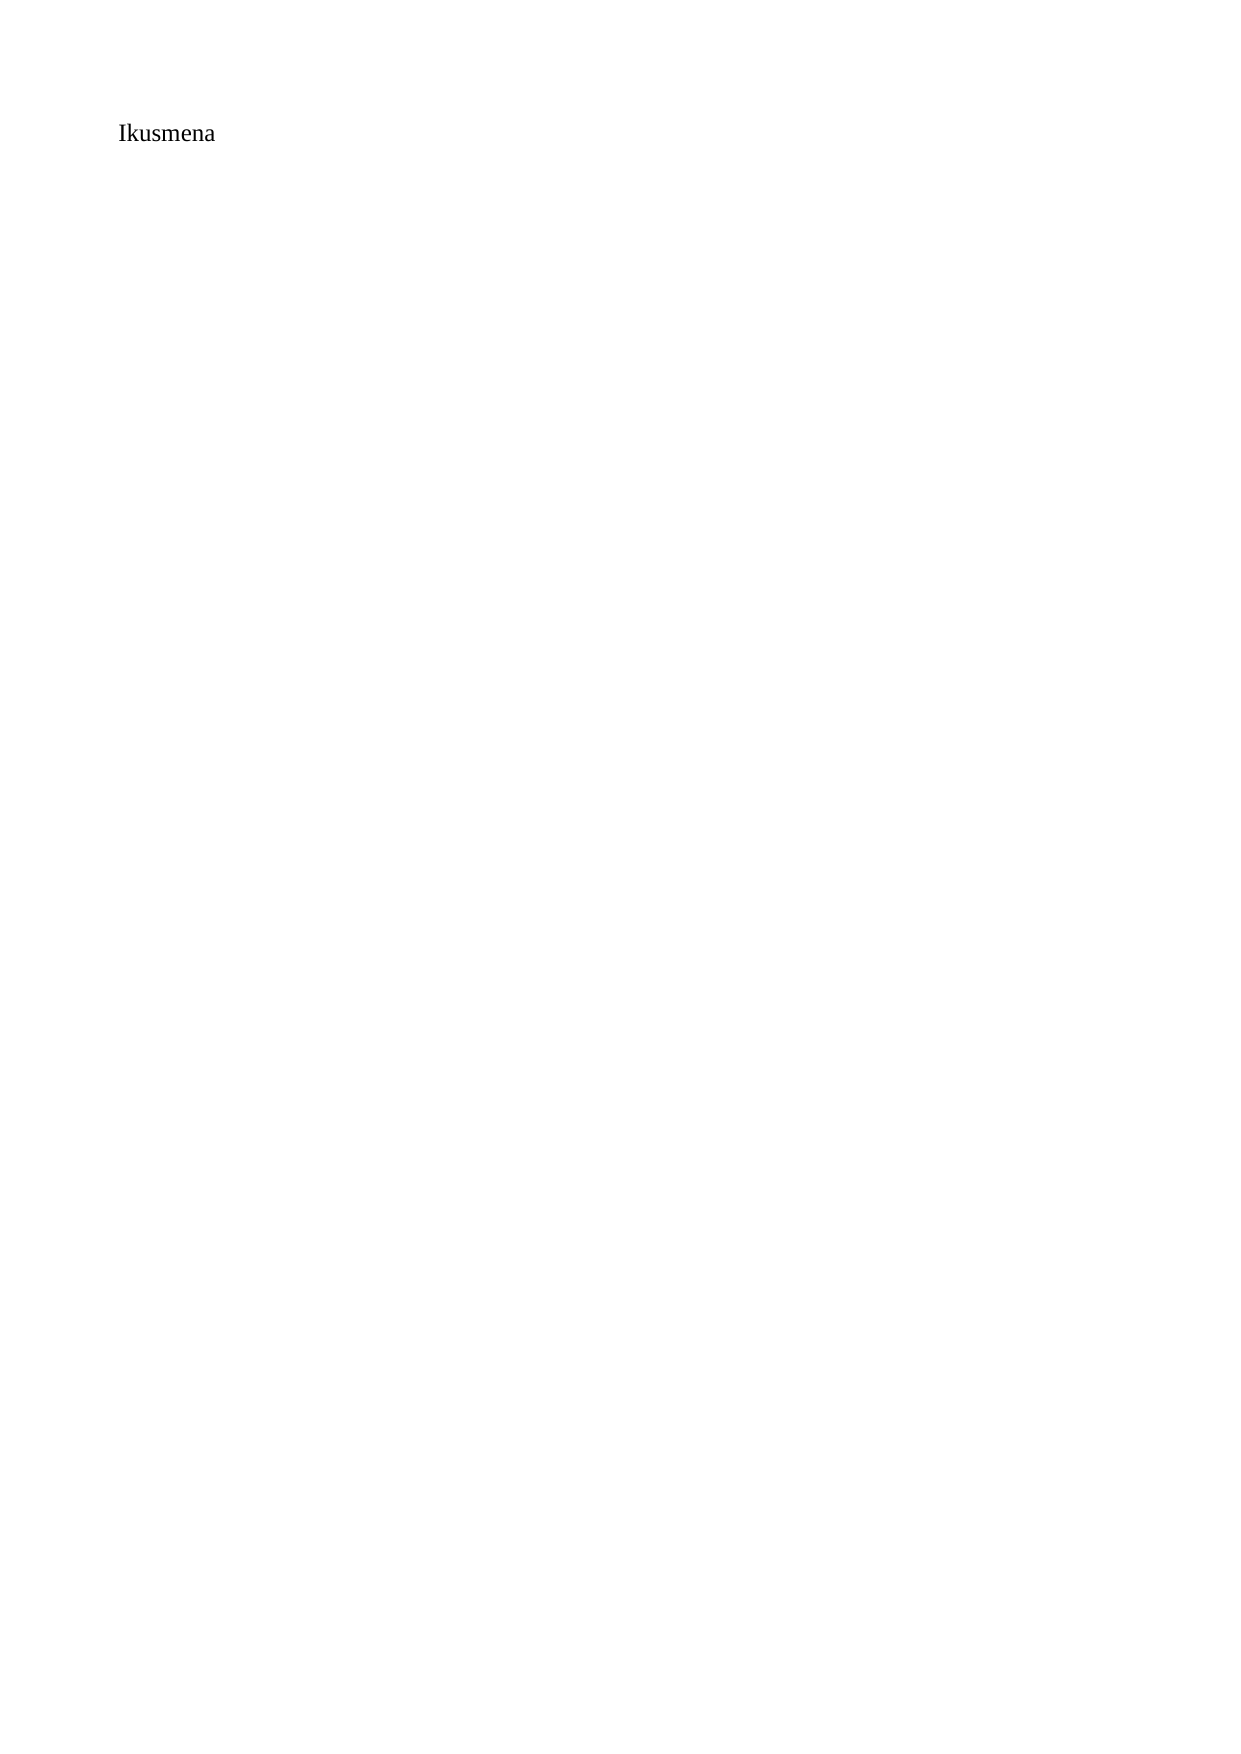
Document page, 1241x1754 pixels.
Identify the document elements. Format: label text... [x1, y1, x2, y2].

text Ikusmena [118, 118, 1122, 147]
